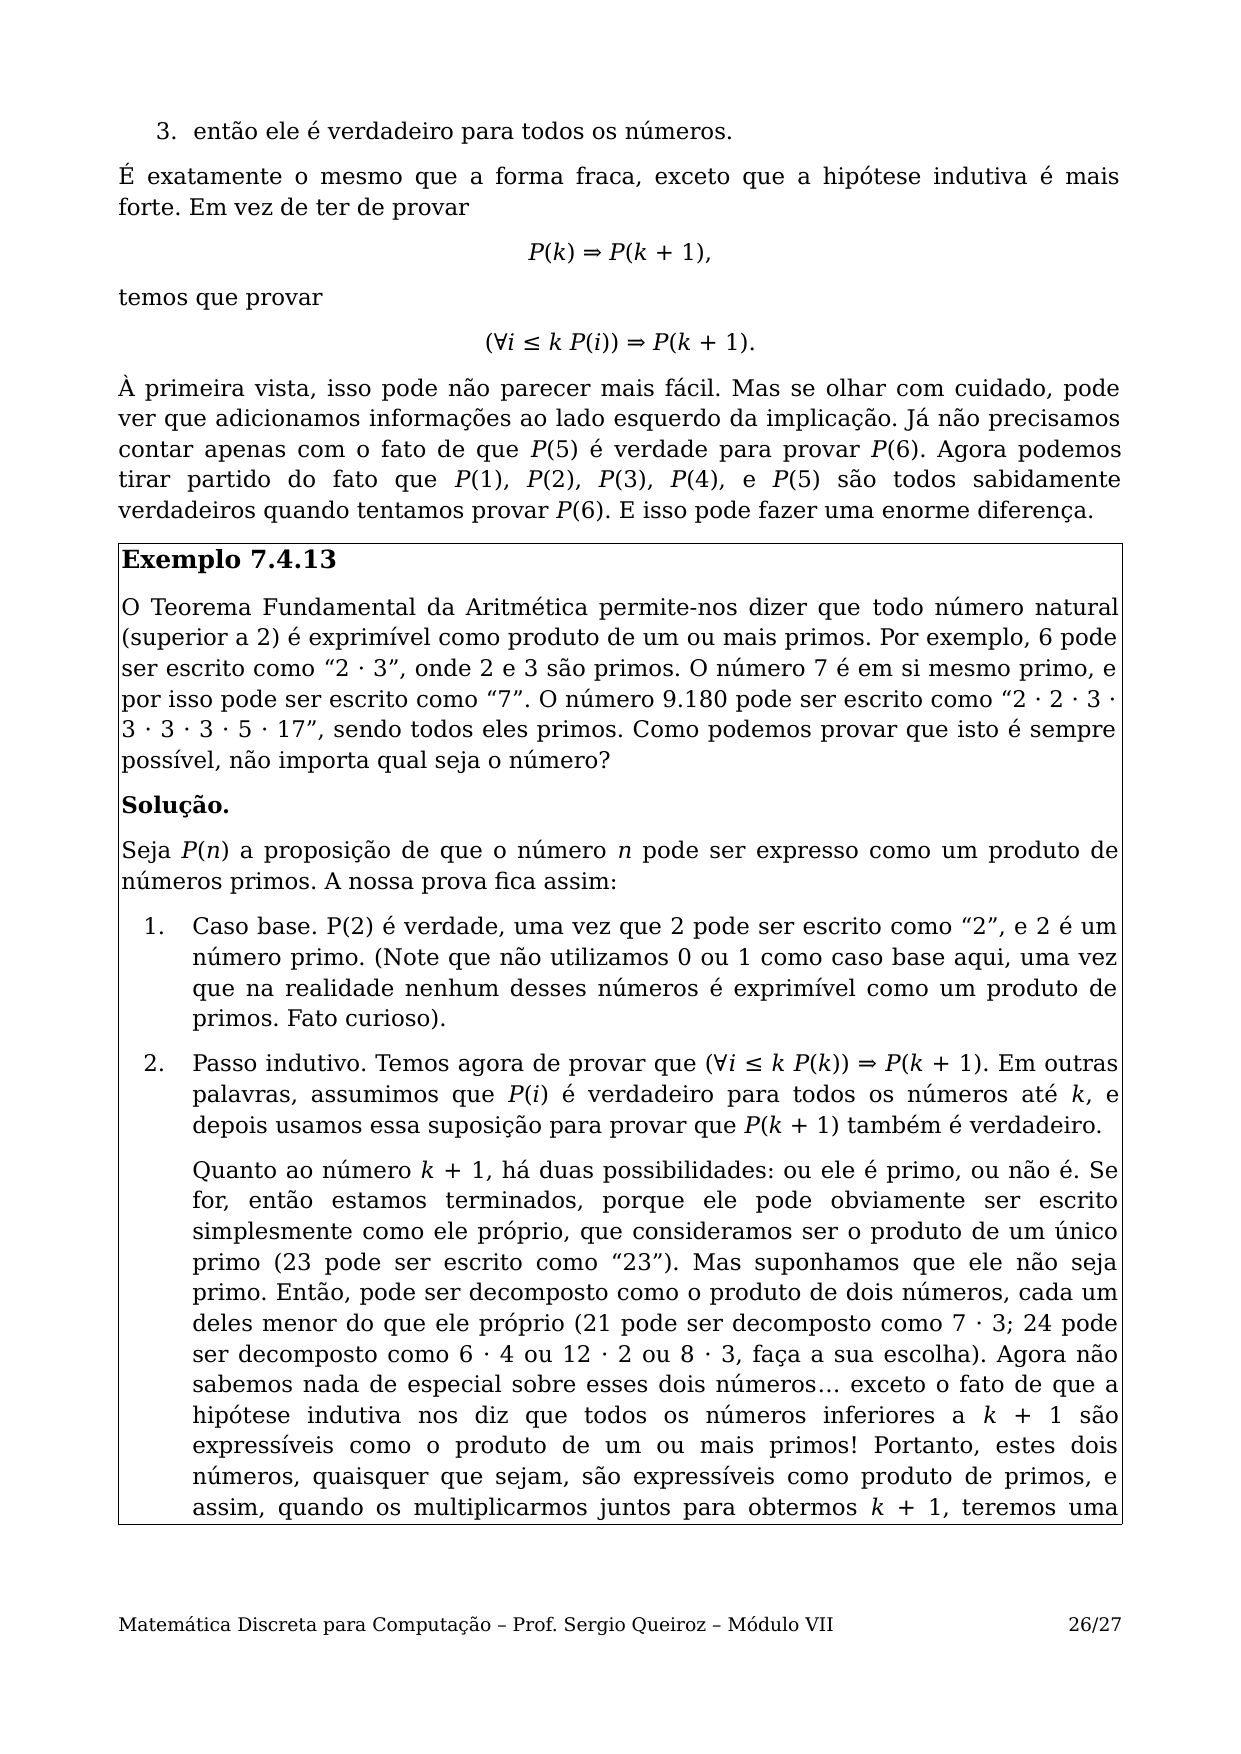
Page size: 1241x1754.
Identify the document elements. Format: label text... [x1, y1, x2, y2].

list então ele é verdadeiro para todos os números. [156, 118, 1122, 145]
text (∀i ≤ k P(i)) ⇒ P(k + 1). [118, 329, 1122, 356]
text À primeira vista, isso pode não parecer mais fácil. Mas se olhar com cuidado, pode ver que adicionamos informações ao lado esquerdo da implicação. Já não precisamos contar apenas com o fato de que P(5) é verdade para provar P(6). Agora podemos tirar partido do fato que P(1), P(2), P(3), P(4), e P(5) são todos sabidamente verdadeiros quando tentamos provar P(6). E isso pode fazer uma enorme diferença. [118, 375, 1122, 524]
list Quanto ao número k + 1, há duas possibilidades: ou ele é primo, ou não é. Se for, então estamos terminados, porque ele pode obviamente ser escrito simplesmente como ele próprio, que consideramos ser o produto de um único primo (23 pode ser escrito como “23”). Mas suponhamos que ele não seja primo. Então, pode ser decomposto como o produto de dois números, cada um deles menor do que ele próprio (21 pode ser decomposto como 7 · 3; 24 pode ser decomposto como 6 · 4 ou 12 · 2 ou 8 · 3, faça a sua escolha). Agora não sabemos nada de especial sobre esses dois números… exceto o fato de que a hipótese indutiva nos diz que todos os números inferiores a k + 1 são expressíveis como o produto de um ou mais primos! Portanto, estes dois números, quaisquer que sejam, são expressíveis como produto de primos, e assim, quando os multiplicarmos juntos para obtermos k + 1, teremos uma [119, 1154, 1122, 1524]
text Exemplo 7.4.13 [119, 544, 1122, 575]
text temos que provar [118, 284, 1122, 311]
text É exatamente o mesmo que a forma fraca, exceto que a hipótese indutiva é mais forte. Em vez de ter de provar [118, 163, 1122, 221]
text O Teorema Fundamental da Aritmética permite-nos dizer que todo número natural (superior a 2) é exprimível como produto de um ou mais primos. Por exemplo, 6 pode ser escrito como “2 · 3”, onde 2 e 3 são primos. O número 7 é em si mesmo primo, e por isso pode ser escrito como “7”. O número 9.180 pode ser escrito como “2 · 2 · 3 · 3 · 3 · 3 · 5 · 17”, sendo todos eles primos. Como podemos provar que isto é sempre possível, não importa qual seja o número? [119, 591, 1122, 774]
list Passo indutivo. Temos agora de provar que (∀i ≤ k P(k)) ⇒ P(k + 1). Em outras palavras, assumimos que P(i) é verdadeiro para todos os números até k, e depois usamos essa suposição para provar que P(k + 1) também é verdadeiro. [119, 1048, 1122, 1138]
list Caso base. P(2) é verdade, uma vez que 2 pode ser escrito como “2”, e 2 é um número primo. (Note que não utilizamos 0 ou 1 como caso base aqui, uma vez que na realidade nenhum desses números é exprimível como um produto de primos. Fato curioso). [119, 911, 1122, 1032]
text Seja P(n) a proposição de que o número n pode ser expresso como um produto de números primos. A nossa prova fica assim: [119, 835, 1122, 895]
text Solução. [119, 789, 1122, 819]
text P(k) ⇒ P(k + 1), [118, 239, 1122, 266]
